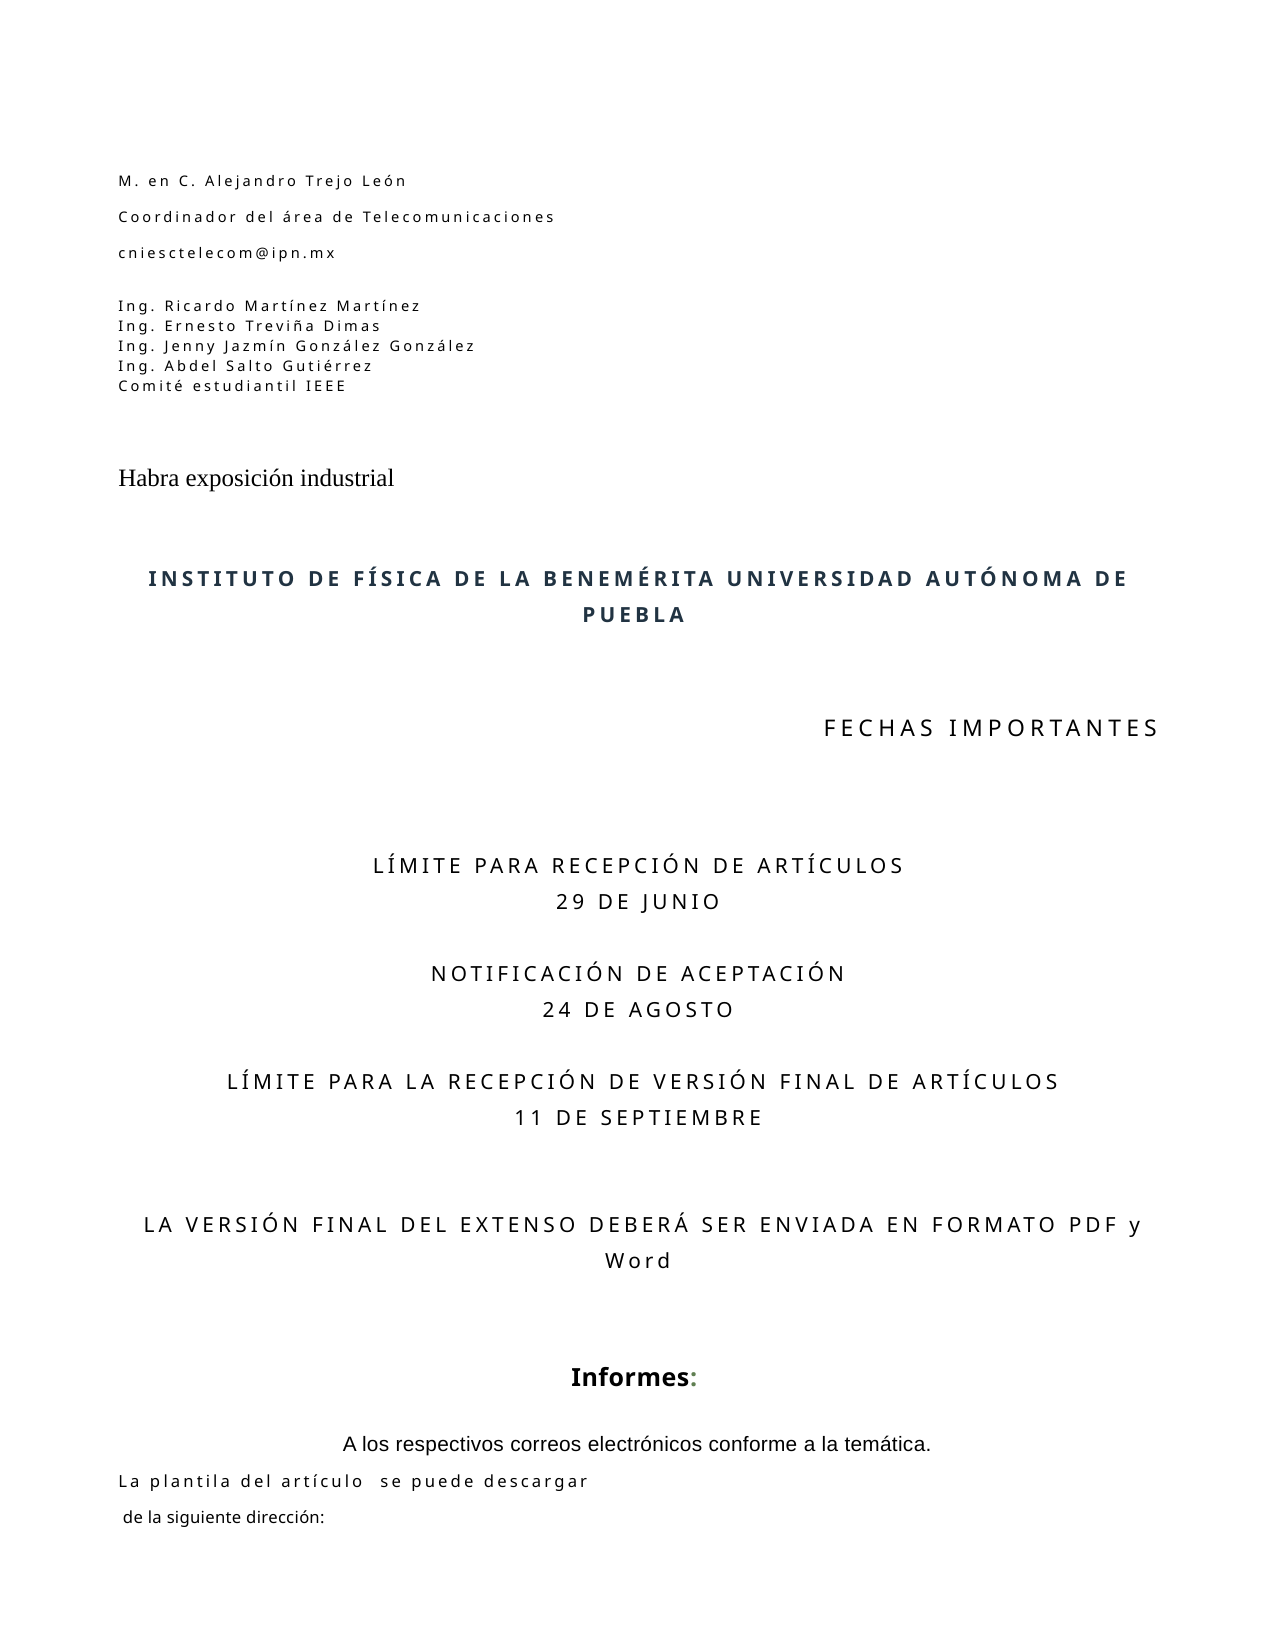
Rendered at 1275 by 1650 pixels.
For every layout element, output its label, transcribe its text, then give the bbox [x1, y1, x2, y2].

text de la siguiente dirección: [118, 1492, 1157, 1529]
text FECHAS IMPORTANTES [118, 686, 1157, 743]
text Coordinador del área de Telecomunicaciones [118, 190, 1157, 227]
text La plantila del artículo se puede descargar [118, 1456, 1157, 1492]
text 29 DE JUNIO [118, 880, 1157, 916]
text NOTIFICACIÓN DE ACEPTACIÓN [118, 952, 1157, 987]
text Habra exposición industrial [118, 463, 1157, 492]
text LÍMITE PARA RECEPCIÓN DE ARTÍCULOS [118, 844, 1157, 880]
text Ing. Ernesto Treviña Dimas [118, 316, 1157, 336]
text Ing. Abdel Salto Gutiérrez [118, 356, 1157, 376]
text LÍMITE PARA LA RECEPCIÓN DE VERSIÓN FINAL DE ARTÍCULOS [118, 1059, 1157, 1095]
text M. en C. Alejandro Trejo León [118, 154, 1157, 190]
text INSTITUTO DE FÍSICA DE LA BENEMÉRITA UNIVERSIDAD AUTÓNOMA DE PUEBLA [118, 557, 1157, 628]
text cniesctelecom@ipn.mx [118, 227, 1157, 263]
text LA VERSIÓN FINAL DEL EXTENSO DEBERÁ SER ENVIADA EN FORMATO PDF y Word [118, 1203, 1157, 1275]
text 11 DE SEPTIEMBRE [118, 1095, 1157, 1131]
text A los respectivos correos electrónicos conforme a la temática. [118, 1394, 1157, 1456]
text 24 DE AGOSTO [118, 987, 1157, 1023]
text Ing. Jenny Jazmín González González [118, 336, 1157, 356]
text Comité estudiantil IEEE [118, 376, 1157, 396]
text Ing. Ricardo Martínez Martínez [118, 296, 1157, 316]
text Informes: [118, 1332, 1157, 1394]
